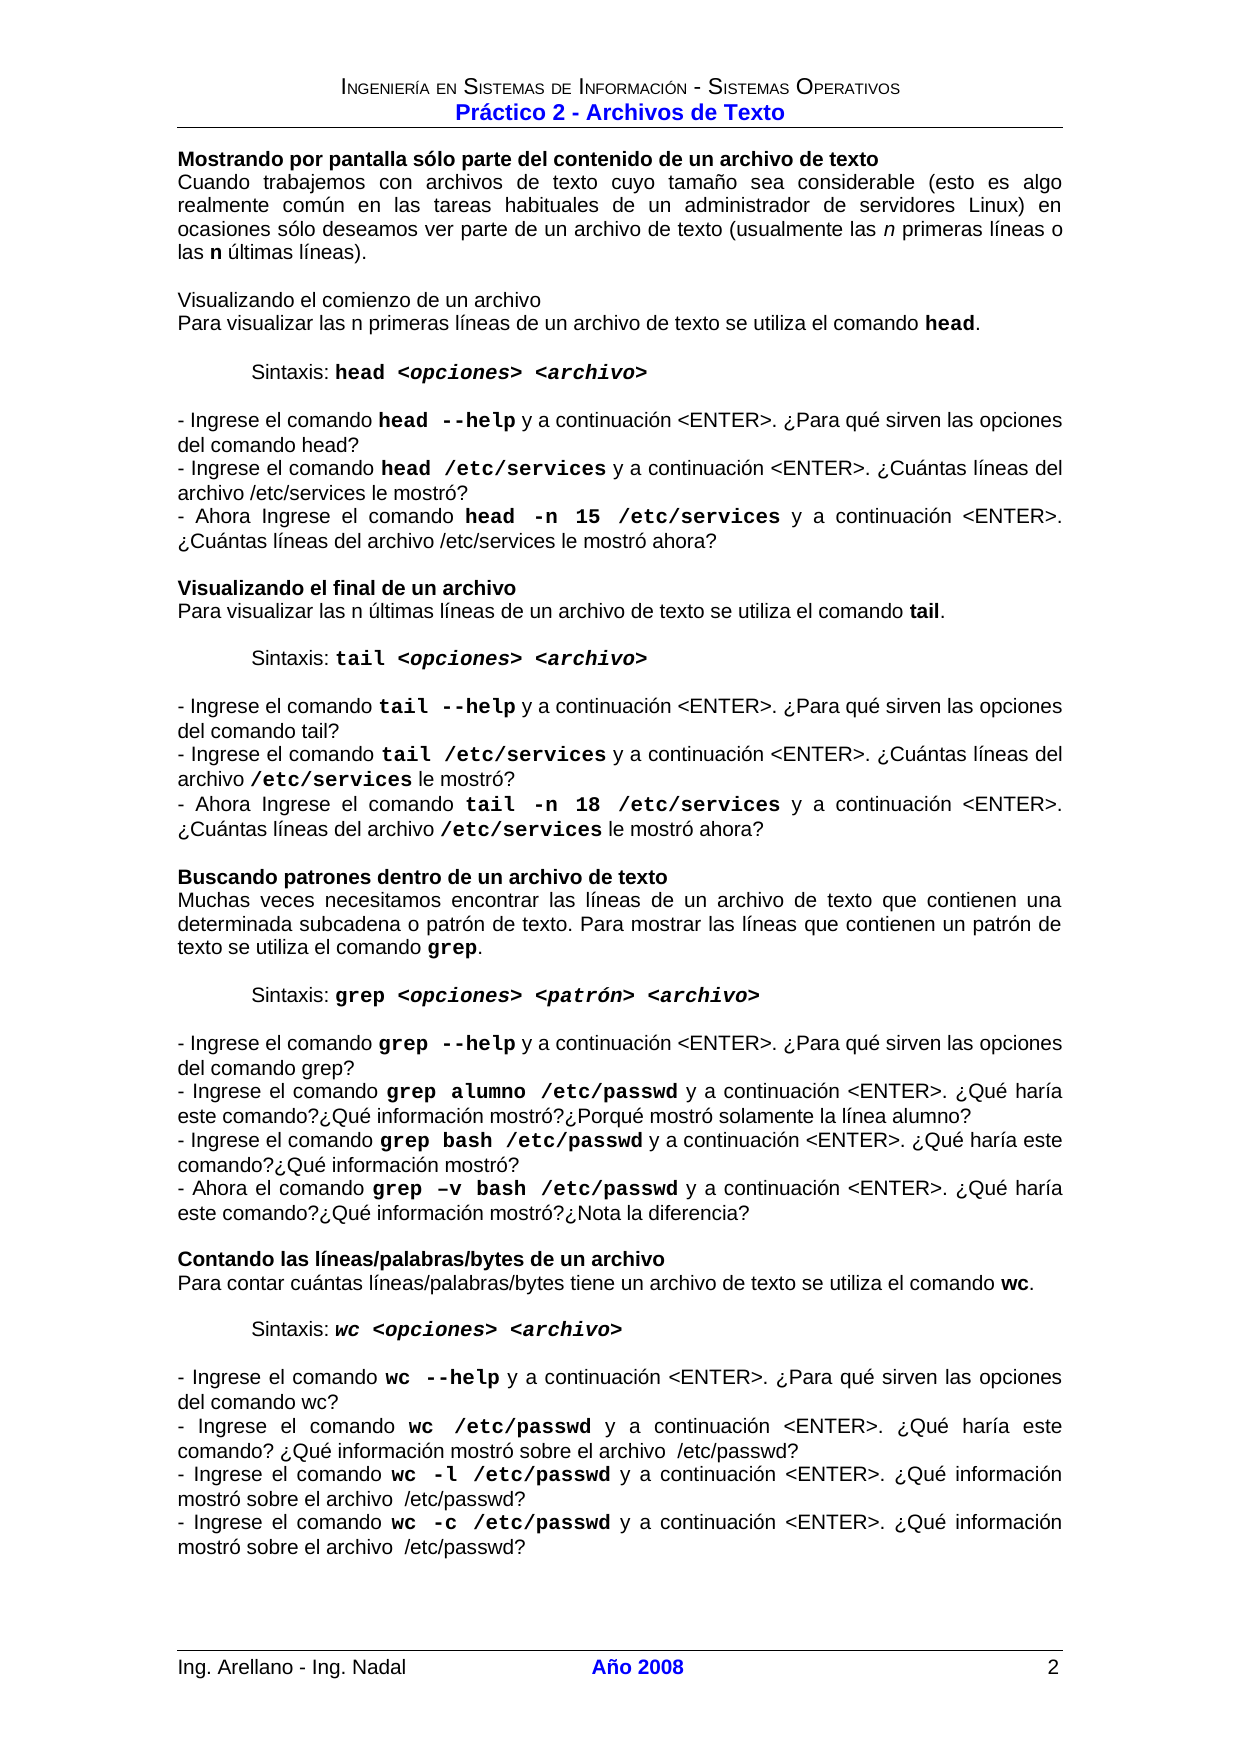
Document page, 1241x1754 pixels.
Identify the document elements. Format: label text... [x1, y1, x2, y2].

text Contando las líneas/palabras/bytes de un archivo [177, 1248, 1063, 1271]
text - Ahora Ingrese el comando head -n 15 /etc/services y a continuación <ENTER>. ¿Cuántas líneas del archivo /etc/services le mostró ahora? [177, 505, 1063, 553]
text Para visualizar las n últimas líneas de un archivo de texto se utiliza el comando tail. [177, 600, 1063, 623]
text Muchas veces necesitamos encontrar las líneas de un archivo de texto que contienen una determinada subcadena o patrón de texto. Para mostrar las líneas que contienen un patrón de texto se utiliza el comando grep. [177, 889, 1063, 961]
text Sintaxis: grep <opciones> <patrón> <archivo> [177, 984, 1063, 1009]
text Sintaxis: wc <opciones> <archivo> [177, 1318, 1063, 1343]
text - Ahora Ingrese el comando tail -n 18 /etc/services y a continuación <ENTER>. ¿Cuántas líneas del archivo /etc/services le mostró ahora? [177, 793, 1063, 843]
text - Ingrese el comando grep bash /etc/passwd y a continuación <ENTER>. ¿Qué haría este comando?¿Qué información mostró? [177, 1128, 1063, 1177]
text - Ingrese el comando wc --help y a continuación <ENTER>. ¿Para qué sirven las opciones del comando wc? [177, 1366, 1063, 1414]
text Buscando patrones dentro de un archivo de texto [177, 866, 1063, 889]
text Cuando trabajemos con archivos de texto cuyo tamaño sea considerable (esto es algo realmente común en las tareas habituales de un administrador de servidores Linux) en ocasiones sólo deseamos ver parte de un archivo de texto (usualmente las n primeras líneas o las n últimas líneas). [177, 171, 1063, 266]
text Sintaxis: tail <opciones> <archivo> [177, 646, 1063, 671]
text Sintaxis: head <opciones> <archivo> [177, 360, 1063, 385]
text Visualizando el comienzo de un archivo [177, 289, 1063, 312]
text - Ingrese el comando grep alumno /etc/passwd y a continuación <ENTER>. ¿Qué haría este comando?¿Qué información mostró?¿Porqué mostró solamente la línea alumno? [177, 1080, 1063, 1128]
text - Ingrese el comando wc -l /etc/passwd y a continuación <ENTER>. ¿Qué información mostró sobre el archivo /etc/passwd? [177, 1462, 1063, 1511]
text Para visualizar las n primeras líneas de un archivo de texto se utiliza el comando head. [177, 312, 1063, 337]
text - Ingrese el comando tail /etc/services y a continuación <ENTER>. ¿Cuántas líneas del archivo /etc/services le mostró? [177, 743, 1063, 793]
text - Ingrese el comando wc /etc/passwd y a continuación <ENTER>. ¿Qué haría este comando? ¿Qué información mostró sobre el archivo /etc/passwd? [177, 1414, 1063, 1462]
text - Ingrese el comando grep --help y a continuación <ENTER>. ¿Para qué sirven las opciones del comando grep? [177, 1032, 1063, 1080]
text - Ingrese el comando wc -c /etc/passwd y a continuación <ENTER>. ¿Qué información mostró sobre el archivo /etc/passwd? [177, 1511, 1063, 1559]
text Mostrando por pantalla sólo parte del contenido de un archivo de texto [177, 148, 1063, 171]
text Visualizando el final de un archivo [177, 576, 1063, 600]
text - Ahora el comando grep –v bash /etc/passwd y a continuación <ENTER>. ¿Qué haría este comando?¿Qué información mostró?¿Nota la diferencia? [177, 1177, 1063, 1225]
text - Ingrese el comando head /etc/services y a continuación <ENTER>. ¿Cuántas líneas del archivo /etc/services le mostró? [177, 457, 1063, 505]
text - Ingrese el comando head --help y a continuación <ENTER>. ¿Para qué sirven las opciones del comando head? [177, 408, 1063, 457]
text Para contar cuántas líneas/palabras/bytes tiene un archivo de texto se utiliza el comando wc. [177, 1271, 1063, 1294]
text - Ingrese el comando tail --help y a continuación <ENTER>. ¿Para qué sirven las opciones del comando tail? [177, 694, 1063, 743]
